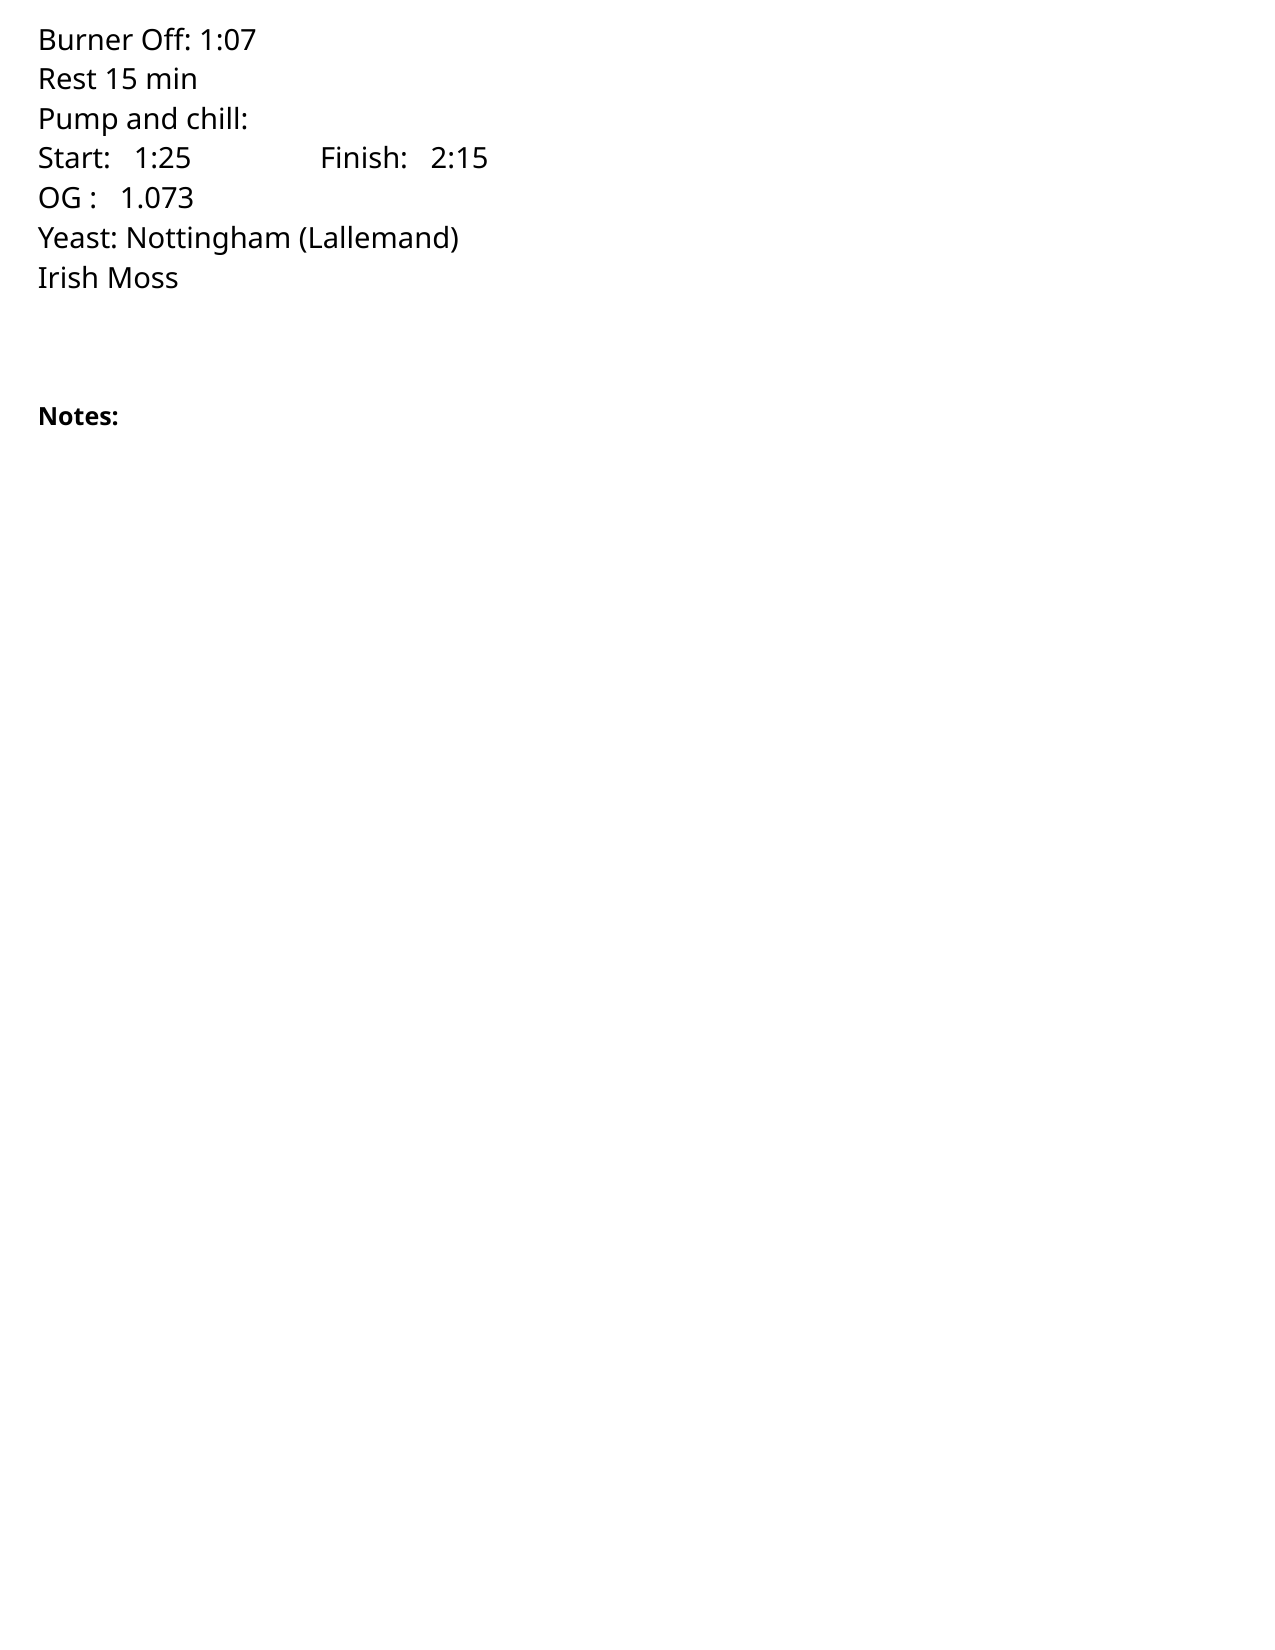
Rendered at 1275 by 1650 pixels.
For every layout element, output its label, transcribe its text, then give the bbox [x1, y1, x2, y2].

text Irish Moss [38, 257, 1237, 297]
text Start: 1:25 Finish: 2:15 [38, 138, 1237, 177]
text Notes: [38, 399, 1237, 433]
text Burner Off: 1:07 [38, 19, 1237, 58]
text Rest 15 min [38, 58, 1237, 98]
text Yeast: Nottingham (Lallemand) [38, 217, 1237, 257]
text Pump and chill: [38, 98, 1237, 138]
text OG : 1.073 [38, 177, 1237, 217]
